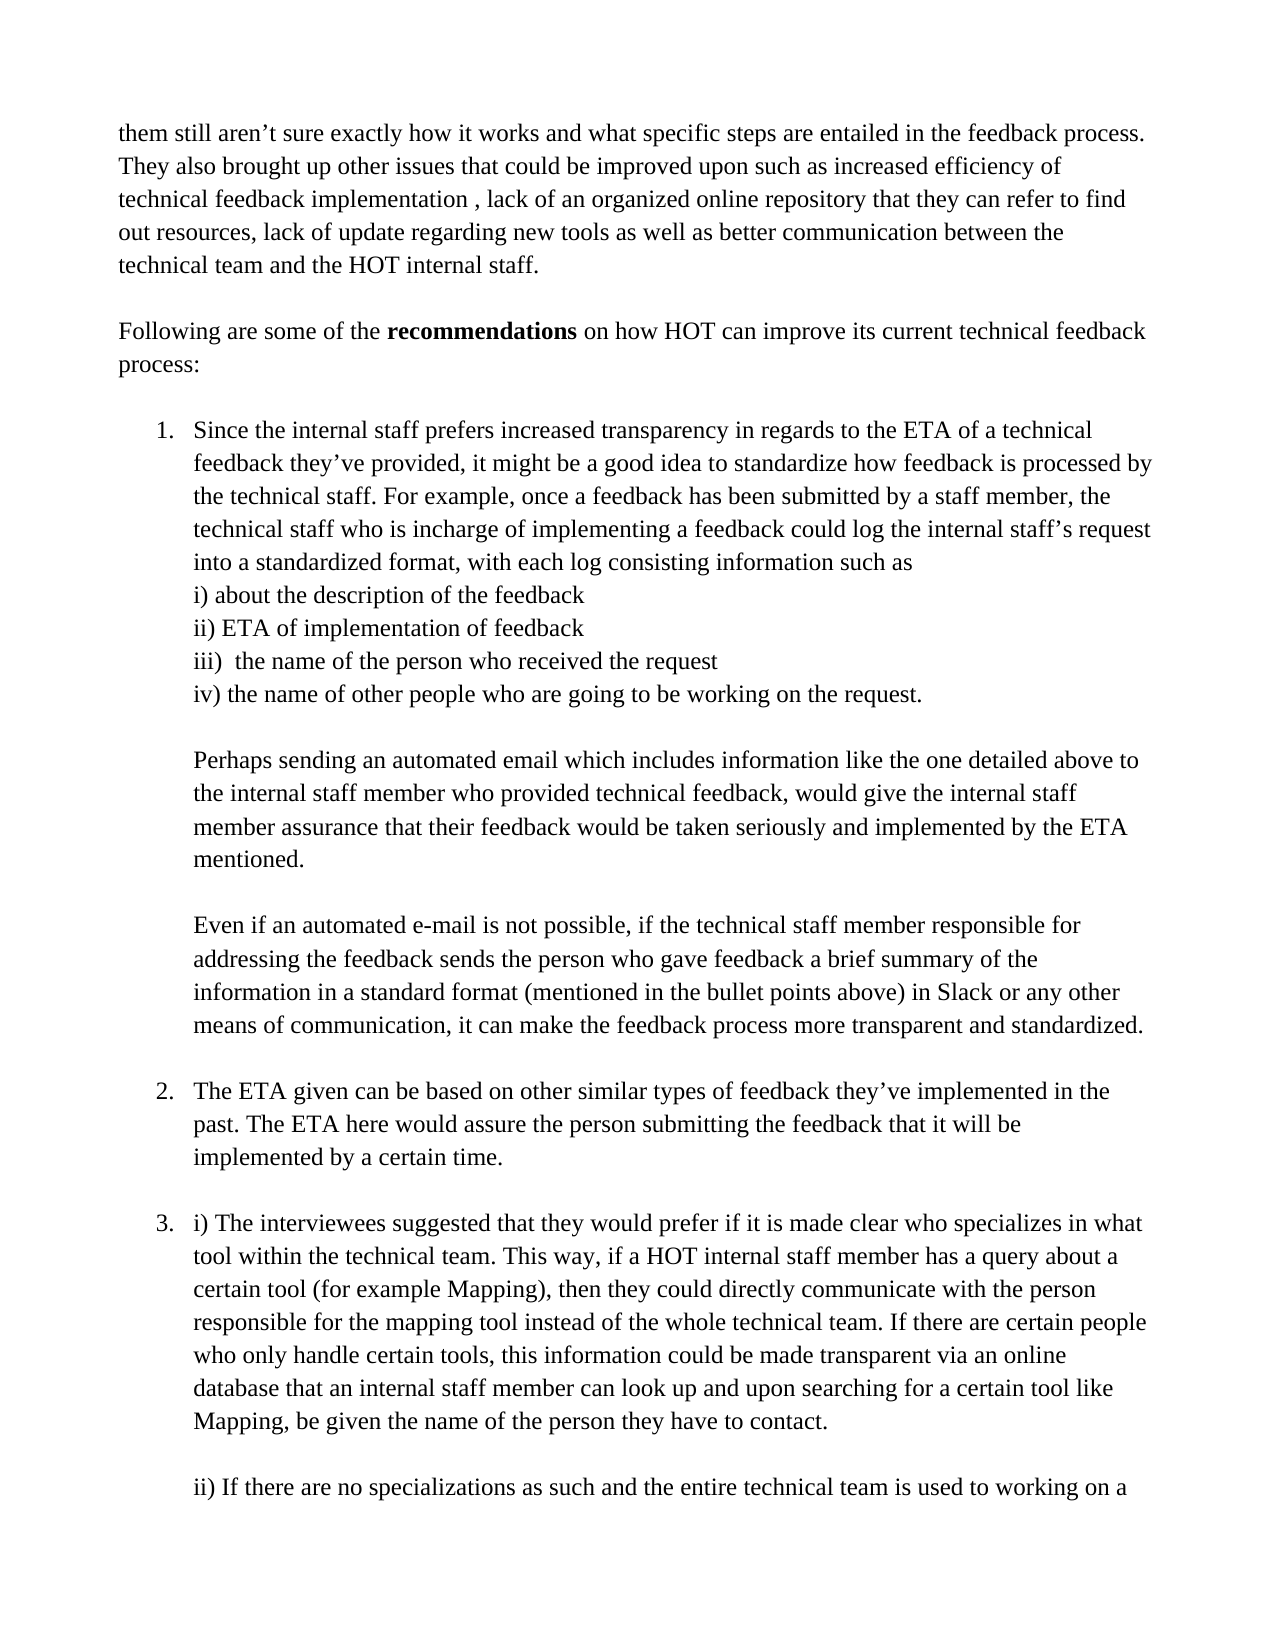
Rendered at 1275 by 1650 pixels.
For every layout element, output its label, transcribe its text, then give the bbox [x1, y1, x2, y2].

text ii) ETA of implementation of feedback [193, 613, 1157, 642]
list The ETA given can be based on other similar types of feedback they’ve implemented in the past. The ETA here would assure the person submitting the feedback that it will be implemented by a certain time. [156, 1076, 1157, 1171]
list Since the internal staff prefers increased transparency in regards to the ETA of a technical feedback they’ve provided, it might be a good idea to standardize how feedback is processed by the technical staff. For example, once a feedback has been submitted by a staff member, the technical staff who is incharge of implementing a feedback could log the internal staff’s request into a standardized format, with each log consisting information such as [156, 415, 1157, 576]
text Even if an automated e-mail is not possible, if the technical staff member responsible for addressing the feedback sends the person who gave feedback a brief summary of the information in a standard format (mentioned in the bullet points above) in Slack or any other means of communication, it can make the feedback process more transparent and standardized. [193, 911, 1157, 1038]
text i) about the description of the feedback [193, 580, 1157, 609]
text ii) If there are no specializations as such and the entire technical team is used to working on a [193, 1472, 1157, 1501]
list i) The interviewees suggested that they would prefer if it is made clear who specializes in what tool within the technical team. This way, if a HOT internal staff member has a query about a certain tool (for example Mapping), then they could directly communicate with the person responsible for the mapping tool instead of the whole technical team. If there are certain people who only handle certain tools, this information could be made transparent via an online database that an internal staff member can look up and upon searching for a certain tool like Mapping, be given the name of the person they have to contact. [156, 1208, 1157, 1435]
text Perhaps sending an automated email which includes information like the one detailed above to the internal staff member who provided technical feedback, would give the internal staff member assurance that their feedback would be taken seriously and implemented by the ETA mentioned. [193, 746, 1157, 873]
text Following are some of the recommendations on how HOT can improve its current technical feedback process: [118, 316, 1157, 378]
text iv) the name of other people who are going to be working on the request. [193, 679, 1157, 708]
text iii) the name of the person who received the request [193, 646, 1157, 675]
text them still aren’t sure exactly how it works and what specific steps are entailed in the feedback process. They also brought up other issues that could be improved upon such as increased efficiency of technical feedback implementation , lack of an organized online repository that they can refer to find out resources, lack of update regarding new tools as well as better communication between the technical team and the HOT internal staff. [118, 118, 1157, 279]
